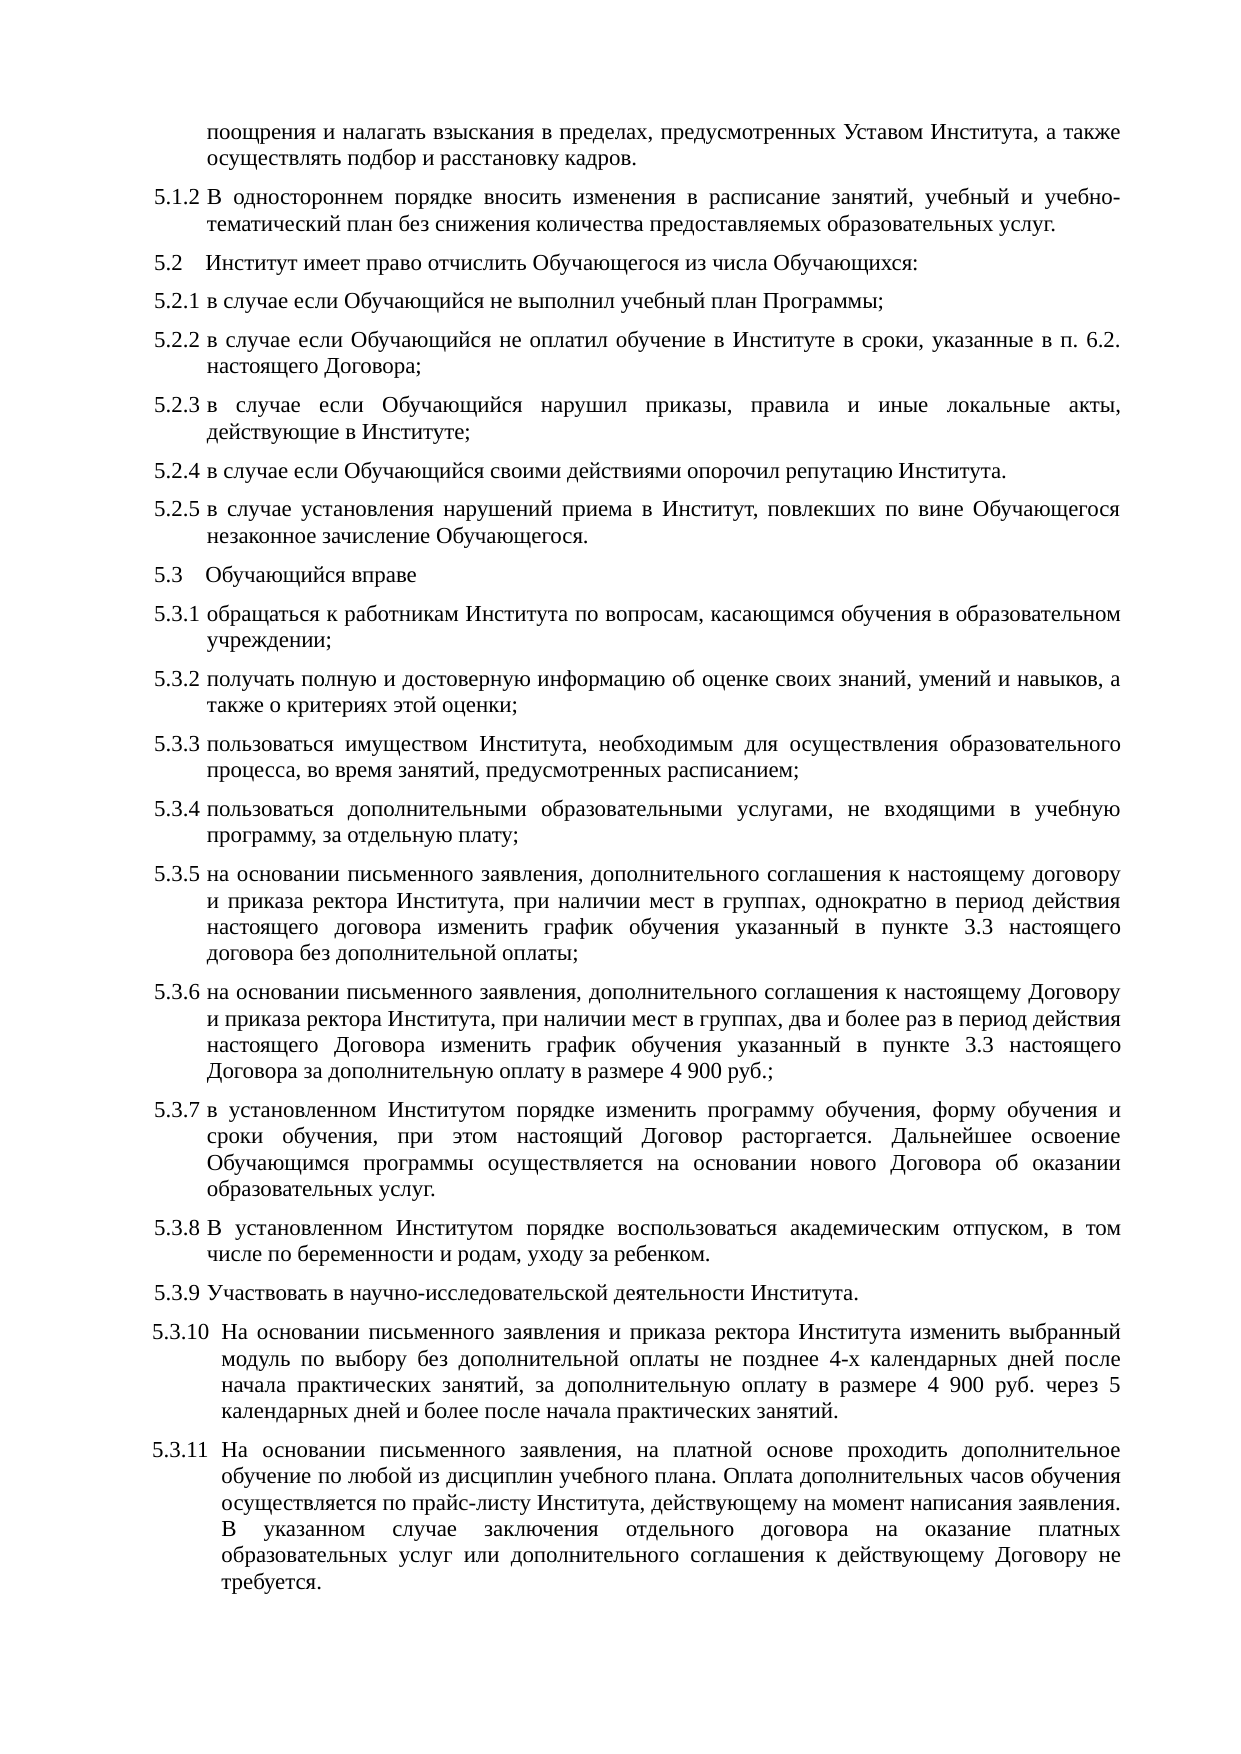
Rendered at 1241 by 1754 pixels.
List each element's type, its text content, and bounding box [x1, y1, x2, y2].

list в установленном Институтом порядке изменить программу обучения, форму обучения и сроки обучения, при этом настоящий Договор расторгается. Дальнейшее освоение Обучающимся программы осуществляется на основании нового Договора об оказании образовательных услуг. [148, 1096, 1122, 1202]
list в случае если Обучающийся своими действиями опорочил репутацию Института. [148, 457, 1122, 483]
list в случае если Обучающийся не оплатил обучение в Институте в сроки, указанные в п. 6.2. настоящего Договора; [148, 326, 1122, 379]
list В одностороннем порядке вносить изменения в расписание занятий, учебный и учебно-тематический план без снижения количества предоставляемых образовательных услуг. [148, 183, 1122, 236]
list На основании письменного заявления и приказа ректора Института изменить выбранный модуль по выбору без дополнительной оплаты не позднее 4-х календарных дней после начала практических занятий, за дополнительную оплату в размере 4 900 руб. через 5 календарных дней и более после начала практических занятий. [146, 1318, 1122, 1424]
list на основании письменного заявления, дополнительного соглашения к настоящему договору и приказа ректора Института, при наличии мест в группах, однократно в период действия настоящего договора изменить график обучения указанный в пункте 3.3 настоящего договора без дополнительной оплаты; [148, 860, 1122, 966]
list В установленном Институтом порядке воспользоваться академическим отпуском, в том числе по беременности и родам, уходу за ребенком. [148, 1214, 1122, 1267]
list Участвовать в научно-исследовательской деятельности Института. [148, 1279, 1122, 1306]
list Институт имеет право отчислить Обучающегося из числа Обучающихся: [148, 248, 1122, 275]
list на основании письменного заявления, дополнительного соглашения к настоящему Договору и приказа ректора Института, при наличии мест в группах, два и более раз в период действия настоящего Договора изменить график обучения указанный в пункте 3.3 настоящего Договора за дополнительную оплату в размере 4 900 руб.; [148, 978, 1122, 1084]
list поощрения и налагать взыскания в пределах, предусмотренных Уставом Института, а также осуществлять подбор и расстановку кадров. [148, 118, 1122, 171]
list получать полную и достоверную информацию об оценке своих знаний, умений и навыков, а также о критериях этой оценки; [148, 665, 1122, 717]
list в случае если Обучающийся не выполнил учебный план Программы; [148, 287, 1122, 314]
list обращаться к работникам Института по вопросам, касающимся обучения в образовательном учреждении; [148, 599, 1122, 652]
list На основании письменного заявления, на платной основе проходить дополнительное обучение по любой из дисциплин учебного плана. Оплата дополнительных часов обучения осуществляется по прайс-листу Института, действующему на момент написания заявления. В указанном случае заключения отдельного договора на оказание платных образовательных услуг или дополнительного соглашения к действующему Договору не требуется. [146, 1436, 1122, 1594]
list пользоваться дополнительными образовательными услугами, не входящими в учебную программу, за отдельную плату; [148, 795, 1122, 848]
list Обучающийся вправе [148, 561, 1122, 587]
list в случае если Обучающийся нарушил приказы, правила и иные локальные акты, действующие в Институте; [148, 391, 1122, 444]
list в случае установления нарушений приема в Институт, повлекших по вине Обучающегося незаконное зачисление Обучающегося. [148, 496, 1122, 548]
list пользоваться имуществом Института, необходимым для осуществления образовательного процесса, во время занятий, предусмотренных расписанием; [148, 730, 1122, 783]
